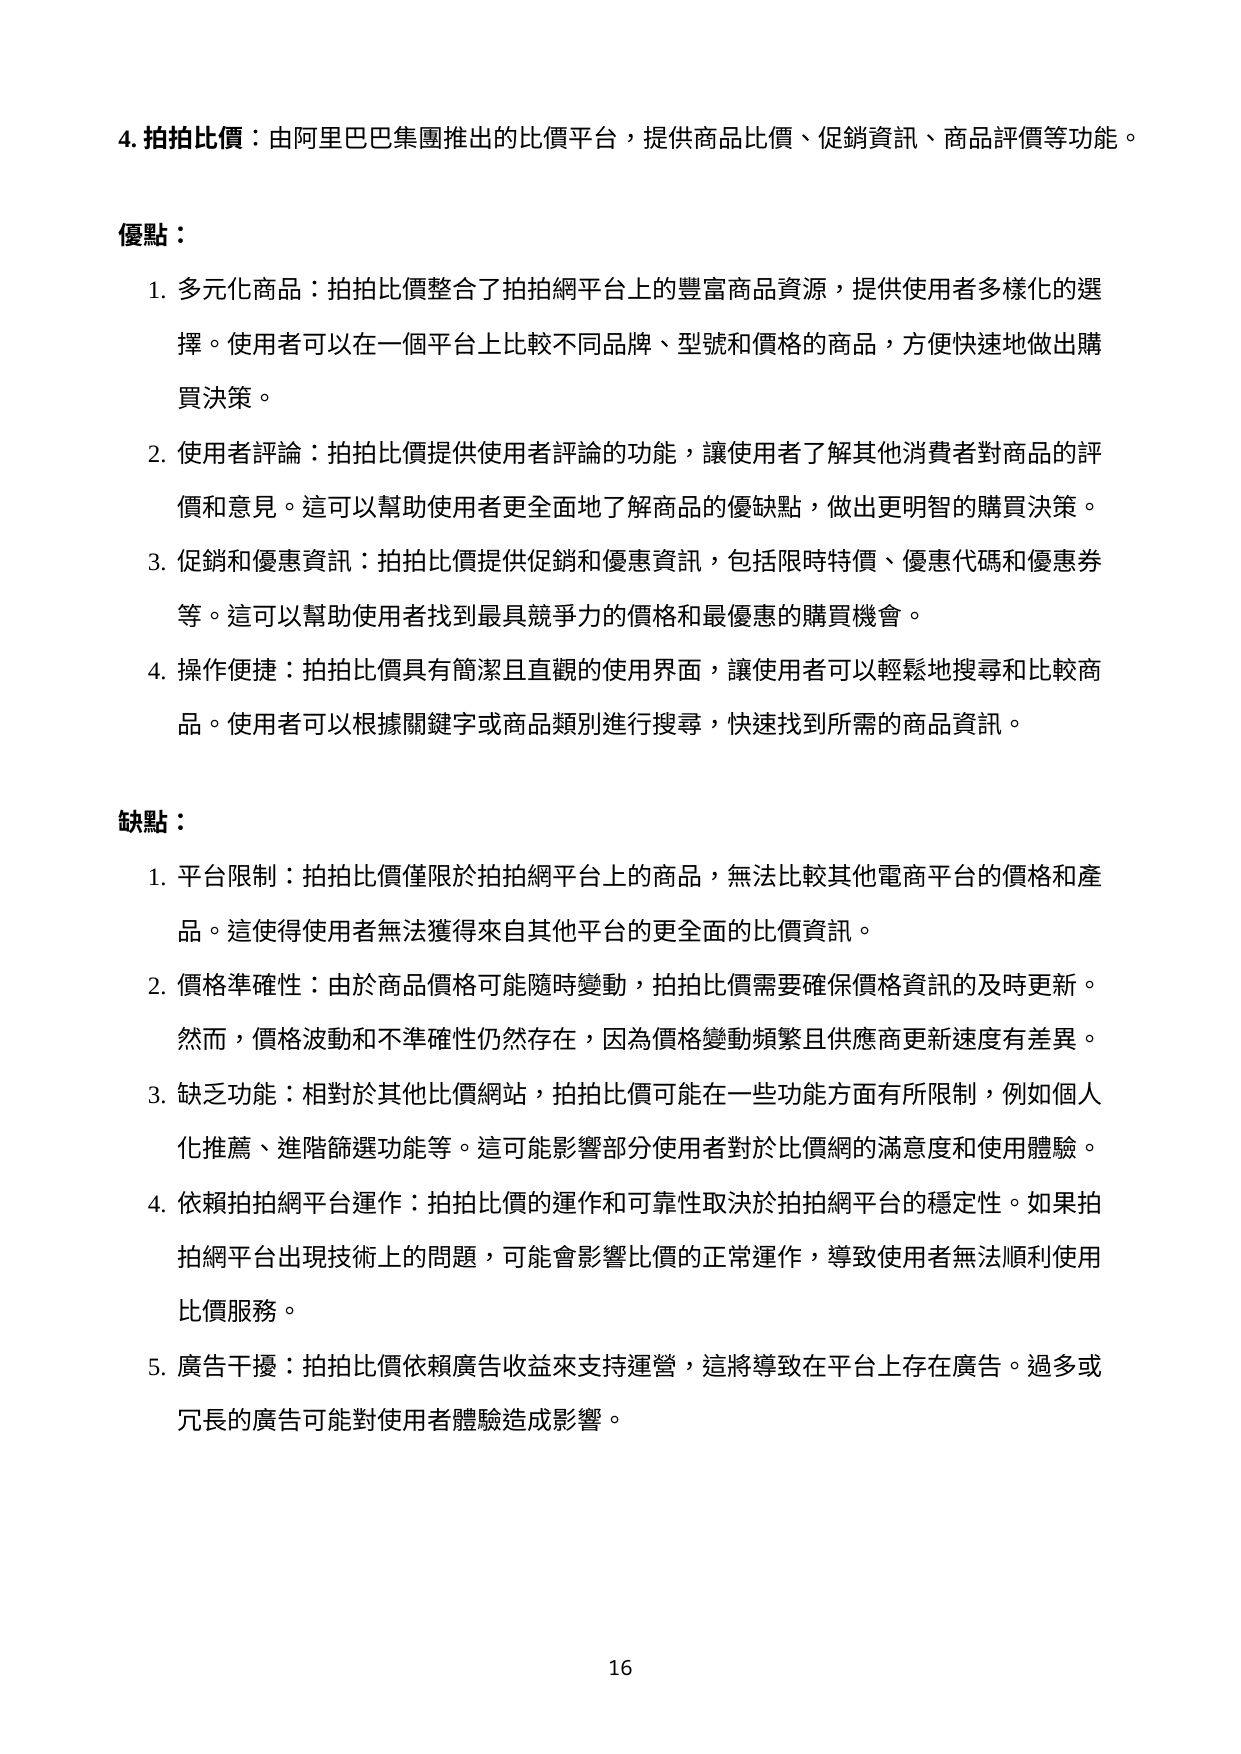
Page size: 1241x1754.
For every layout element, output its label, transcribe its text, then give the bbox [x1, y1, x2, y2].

list 依賴拍拍網平台運作：拍拍比價的運作和可靠性取決於拍拍網平台的穩定性。如果拍拍網平台出現技術上的問題，可能會影響比價的正常運作，導致使用者無法順利使用比價服務。 [148, 1183, 1122, 1328]
list 多元化商品：拍拍比價整合了拍拍網平台上的豐富商品資源，提供使用者多樣化的選擇。使用者可以在一個平台上比較不同品牌、型號和價格的商品，方便快速地做出購買決策。 [148, 270, 1122, 415]
list 操作便捷：拍拍比價具有簡潔且直觀的使用界面，讓使用者可以輕鬆地搜尋和比較商品。使用者可以根據關鍵字或商品類別進行搜尋，快速找到所需的商品資訊。 [148, 651, 1122, 741]
list 缺乏功能：相對於其他比價網站，拍拍比價可能在一些功能方面有所限制，例如個人化推薦、進階篩選功能等。這可能影響部分使用者對於比價網的滿意度和使用體驗。 [148, 1074, 1122, 1165]
text 缺點： [118, 802, 1122, 839]
list 平台限制：拍拍比價僅限於拍拍網平台上的商品，無法比較其他電商平台的價格和產品。這使得使用者無法獲得來自其他平台的更全面的比價資訊。 [148, 857, 1122, 947]
text 優點： [118, 216, 1122, 252]
text 4. 拍拍比價：由阿里巴巴集團推出的比價平台，提供商品比價、促銷資訊、商品評價等功能。 [118, 118, 1122, 154]
list 使用者評論：拍拍比價提供使用者評論的功能，讓使用者了解其他消費者對商品的評價和意見。這可以幫助使用者更全面地了解商品的優缺點，做出更明智的購買決策。 [148, 433, 1122, 524]
list 價格準確性：由於商品價格可能隨時變動，拍拍比價需要確保價格資訊的及時更新。然而，價格波動和不準確性仍然存在，因為價格變動頻繁且供應商更新速度有差異。 [148, 966, 1122, 1056]
list 促銷和優惠資訊：拍拍比價提供促銷和優惠資訊，包括限時特價、優惠代碼和優惠券等。這可以幫助使用者找到最具競爭力的價格和最優惠的購買機會。 [148, 542, 1122, 632]
list 廣告干擾：拍拍比價依賴廣告收益來支持運營，這將導致在平台上存在廣告。過多或冗長的廣告可能對使用者體驗造成影響。 [148, 1346, 1122, 1437]
